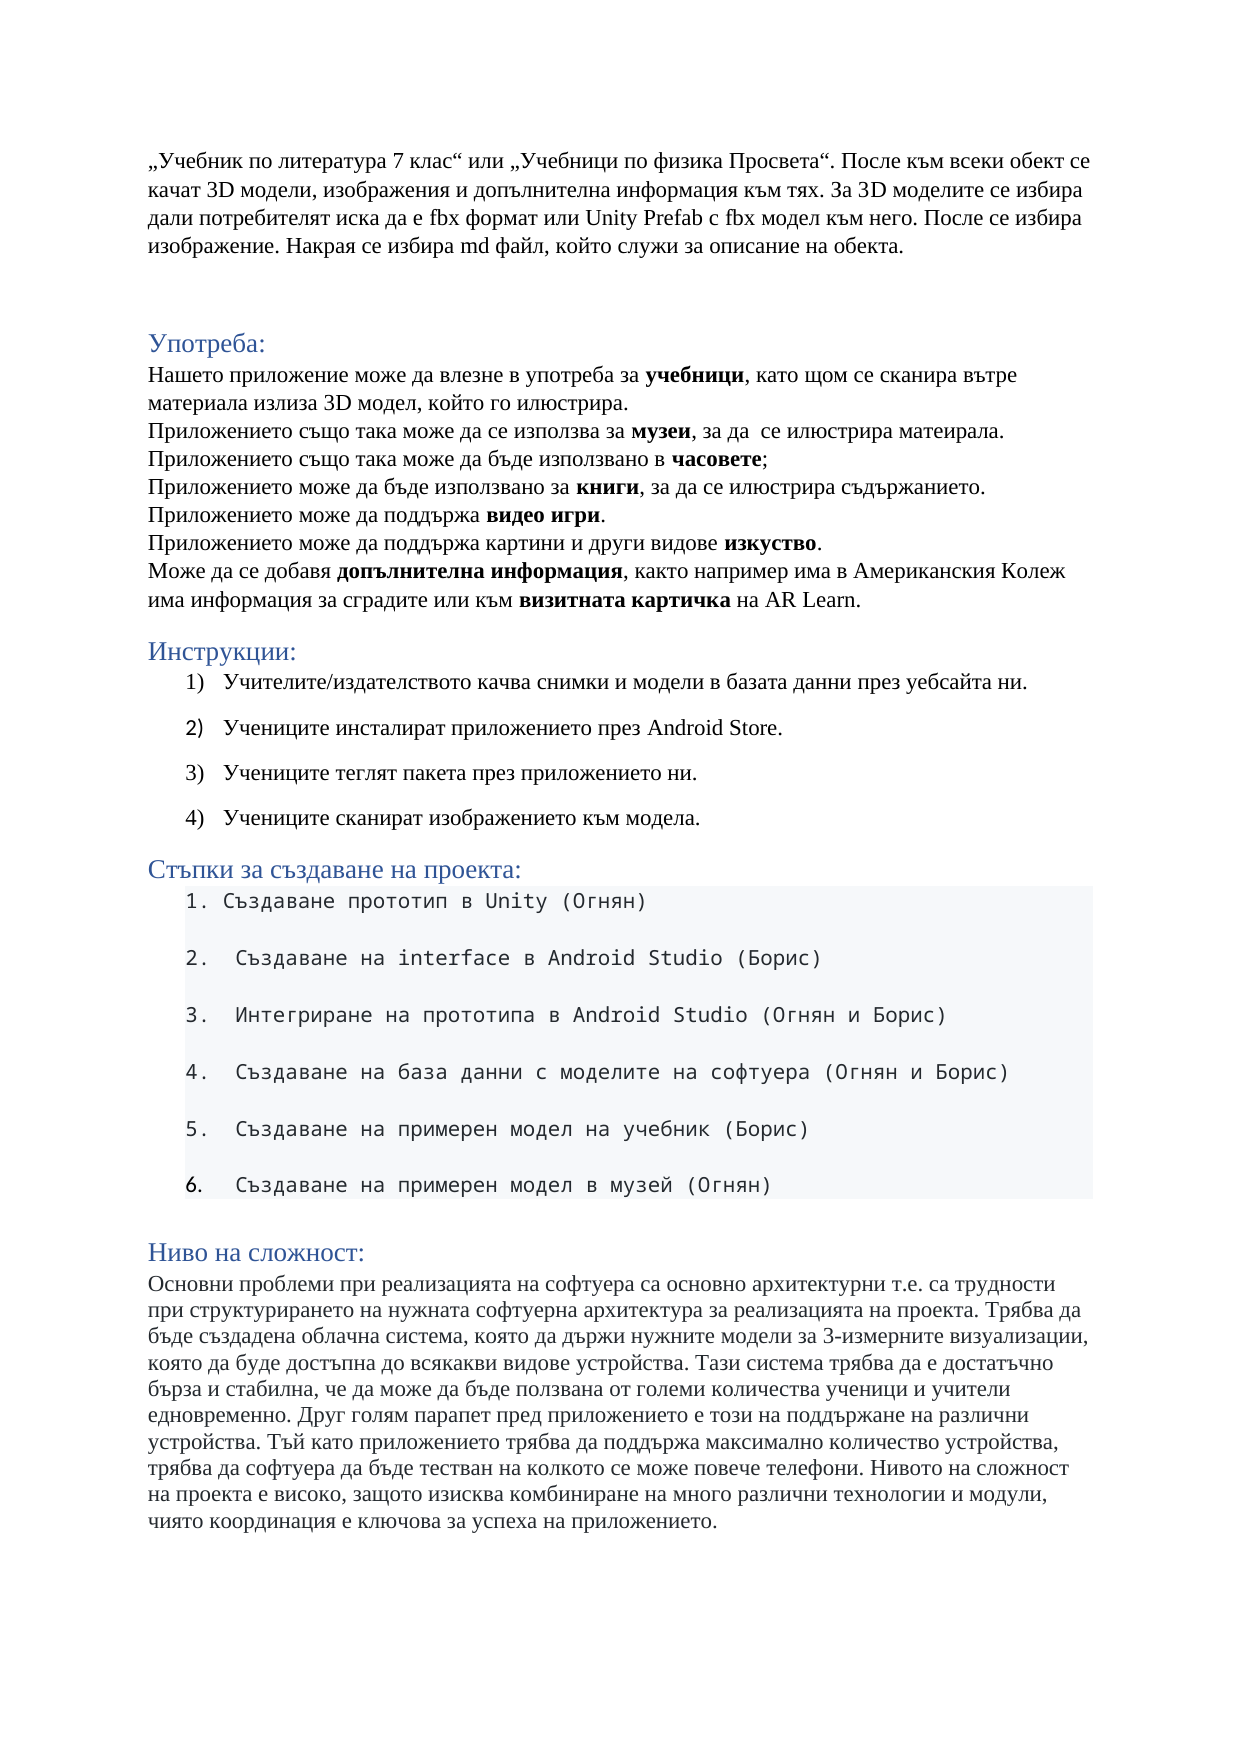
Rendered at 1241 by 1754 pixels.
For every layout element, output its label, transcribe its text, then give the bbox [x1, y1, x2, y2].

list Създаване на база данни с моделите на софтуера (Огнян и Борис) [185, 1057, 1093, 1114]
list Учениците инсталират приложението през Android Store. [185, 713, 1093, 741]
subtitle Стъпки за създаване на проекта: [148, 853, 1093, 884]
subtitle Инструкции: [148, 635, 1093, 666]
text „Учебник по литература 7 клас“ или „Учебници по физика Просвета“. После към всеки обект се качат 3D модели, изображения и допълнителна информация към тях. За 3D моделите се избира дали потребителят иска да е fbx формат или Unity Prefab с fbx модел към него. После се избира изображение. Накрая се избира md файл, който служи за описание на обекта. [148, 148, 1093, 258]
text Основни проблеми при реализацията на софтуера са основно архитектурни т.е. са трудности при структурирането на нужната софтуерна архитектура за реализацията на проекта. Трябва да бъде създадена облачна система, която да държи нужните модели за 3-измерните визуализации, която да буде достъпна до всякакви видове устройства. Тази система трябва да е достатъчно бърза и стабилна, че да може да бъде ползвана от големи количества ученици и учители едновременно. Друг голям парапет пред приложението е този на поддържане на различни устройства. Тъй като приложението трябва да поддържа максимално количество устройства, трябва да софтуера да бъде тестван на колкото се може повече телефони. Нивото на сложност на проекта е високо, защото изисква комбиниране на много различни технологии и модули, чиято координация е ключова за успеха на приложението. [148, 1270, 1093, 1533]
list Създаване прототип в Unity (Огнян) [185, 886, 1093, 943]
list Учителите/издателството качва снимки и модели в базата данни през уебсайта ни. [185, 668, 1093, 694]
list Създаване на примерен модел на учебник (Борис) [185, 1114, 1093, 1171]
text Нашето приложение може да влезне в употреба за учебници, като щом се сканира вътре материала излиза 3D модел, който го илюстрира. Приложението също така може да се използва за музеи, за да се илюстрира матеирала. Приложението също така може да бъде използвано в часовете; Приложението може да бъде използвано за книги, за да се илюстрира съдържанието. Приложението може да поддържа видео игри. Приложението може да поддържа картини и други видове изкуство. Може да се добавя допълнителна информация, както например има в Американския Колеж има информация за сградите или към визитната картичка на AR Learn. [148, 361, 1093, 612]
list Създаване на примерен модел в музей (Огнян) [185, 1171, 1093, 1199]
list Интегриране на прототипа в Android Studio (Огнян и Борис) [185, 1000, 1093, 1057]
list Учениците теглят пакета през приложението ни. [185, 759, 1093, 786]
list Създаване на interface в Android Studio (Борис) [185, 943, 1093, 1000]
subtitle Употреба: [148, 327, 1093, 359]
list Учениците сканират изображението към модела. [185, 804, 1093, 830]
subtitle Ниво на сложност: [148, 1203, 1093, 1268]
